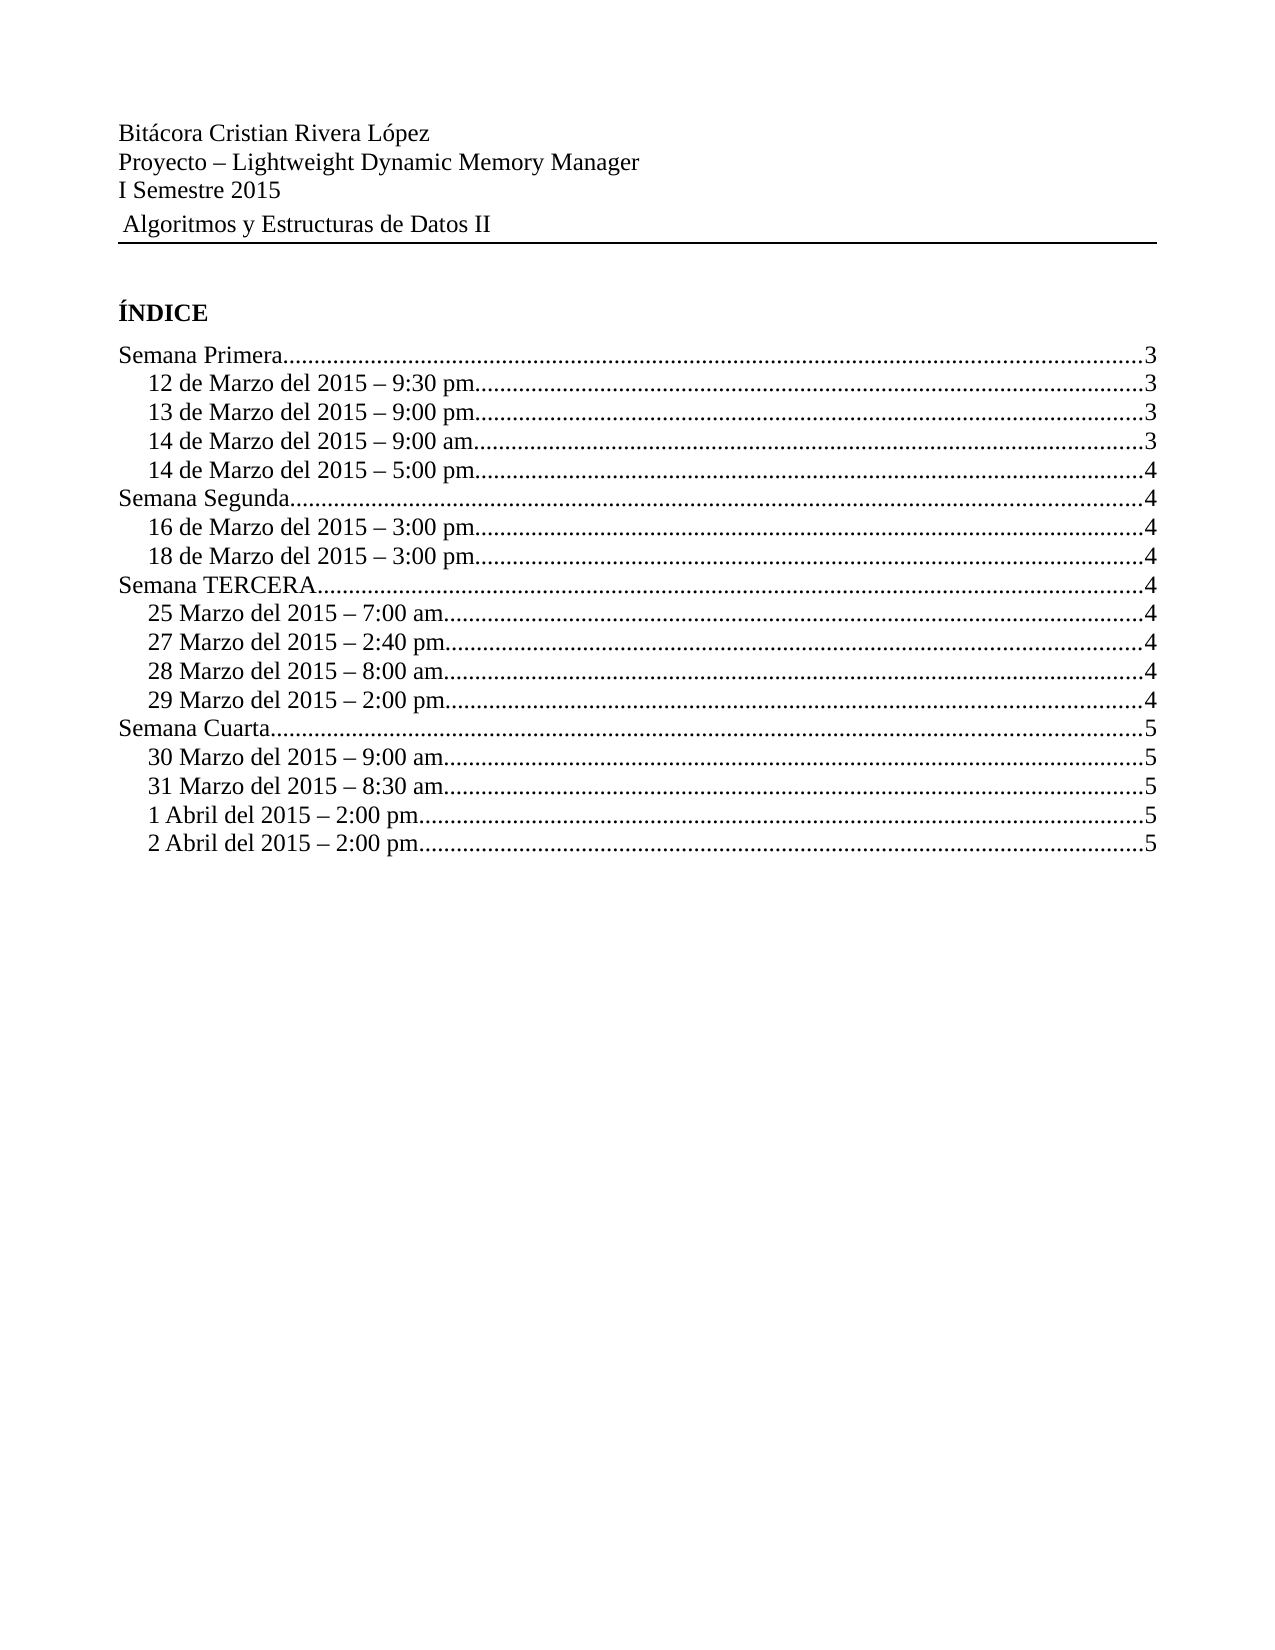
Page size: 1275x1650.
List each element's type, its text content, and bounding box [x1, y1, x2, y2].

text Semana Cuarta 5 [118, 713, 1157, 742]
text Semana TERCERA 4 [118, 570, 1157, 598]
text 12 de Marzo del 2015 – 9:30 pm 3 [148, 368, 1157, 397]
text 27 Marzo del 2015 – 2:40 pm 4 [148, 627, 1157, 656]
subtitle Índice [118, 298, 1157, 327]
text 25 Marzo del 2015 – 7:00 am 4 [148, 598, 1157, 627]
text Semana Segunda 4 [118, 483, 1157, 512]
text 2 Abril del 2015 – 2:00 pm 5 [148, 828, 1157, 857]
text Semana Primera 3 [118, 340, 1157, 368]
text 18 de Marzo del 2015 – 3:00 pm 4 [148, 541, 1157, 570]
text 28 Marzo del 2015 – 8:00 am 4 [148, 656, 1157, 685]
text 16 de Marzo del 2015 – 3:00 pm 4 [148, 512, 1157, 541]
text 29 Marzo del 2015 – 2:00 pm 4 [148, 685, 1157, 713]
text 14 de Marzo del 2015 – 5:00 pm 4 [148, 455, 1157, 483]
text 31 Marzo del 2015 – 8:30 am 5 [148, 771, 1157, 800]
text 13 de Marzo del 2015 – 9:00 pm 3 [148, 397, 1157, 426]
text 1 Abril del 2015 – 2:00 pm 5 [148, 800, 1157, 828]
text 30 Marzo del 2015 – 9:00 am 5 [148, 742, 1157, 771]
text 14 de Marzo del 2015 – 9:00 am 3 [148, 426, 1157, 455]
